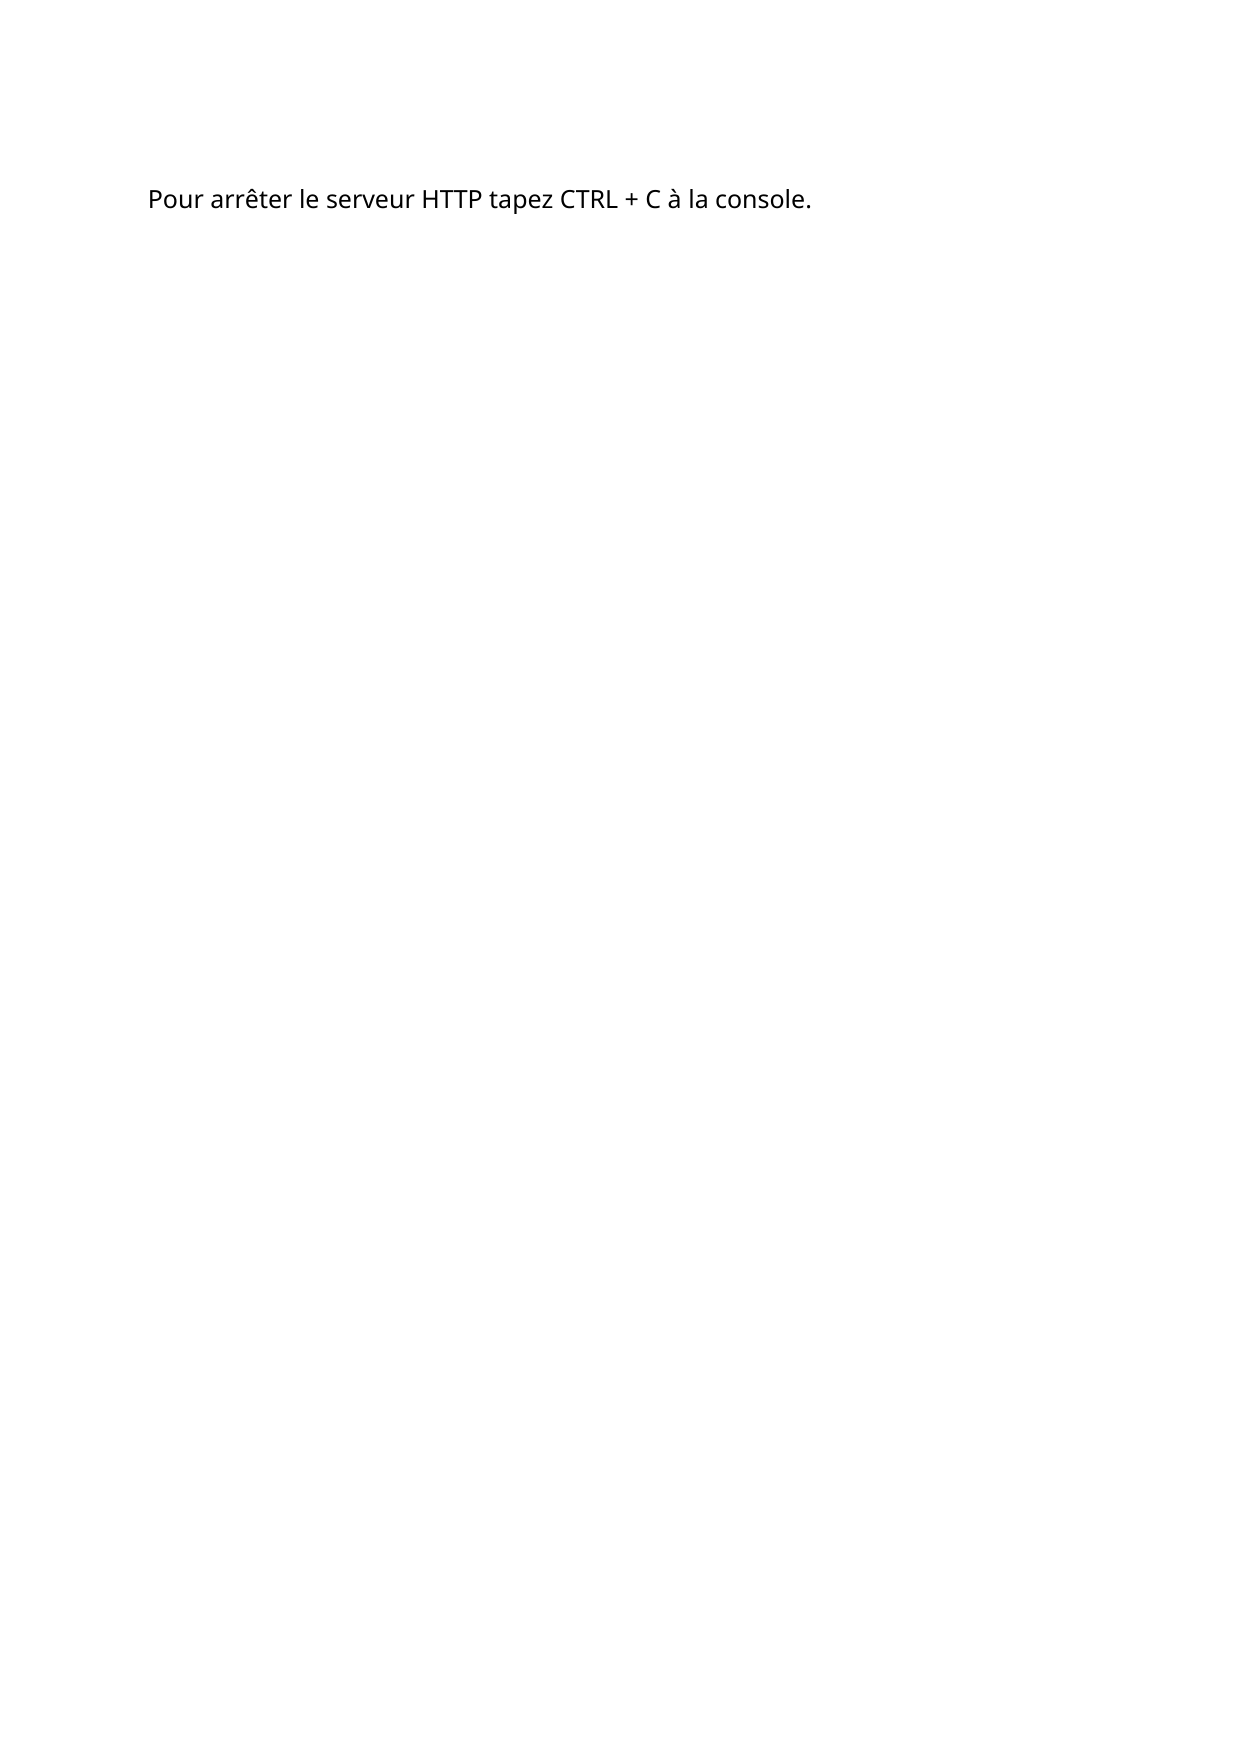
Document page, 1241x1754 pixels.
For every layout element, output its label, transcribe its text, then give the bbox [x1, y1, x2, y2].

text Pour arrêter le serveur HTTP tapez CTRL + C à la console. [148, 181, 1092, 215]
